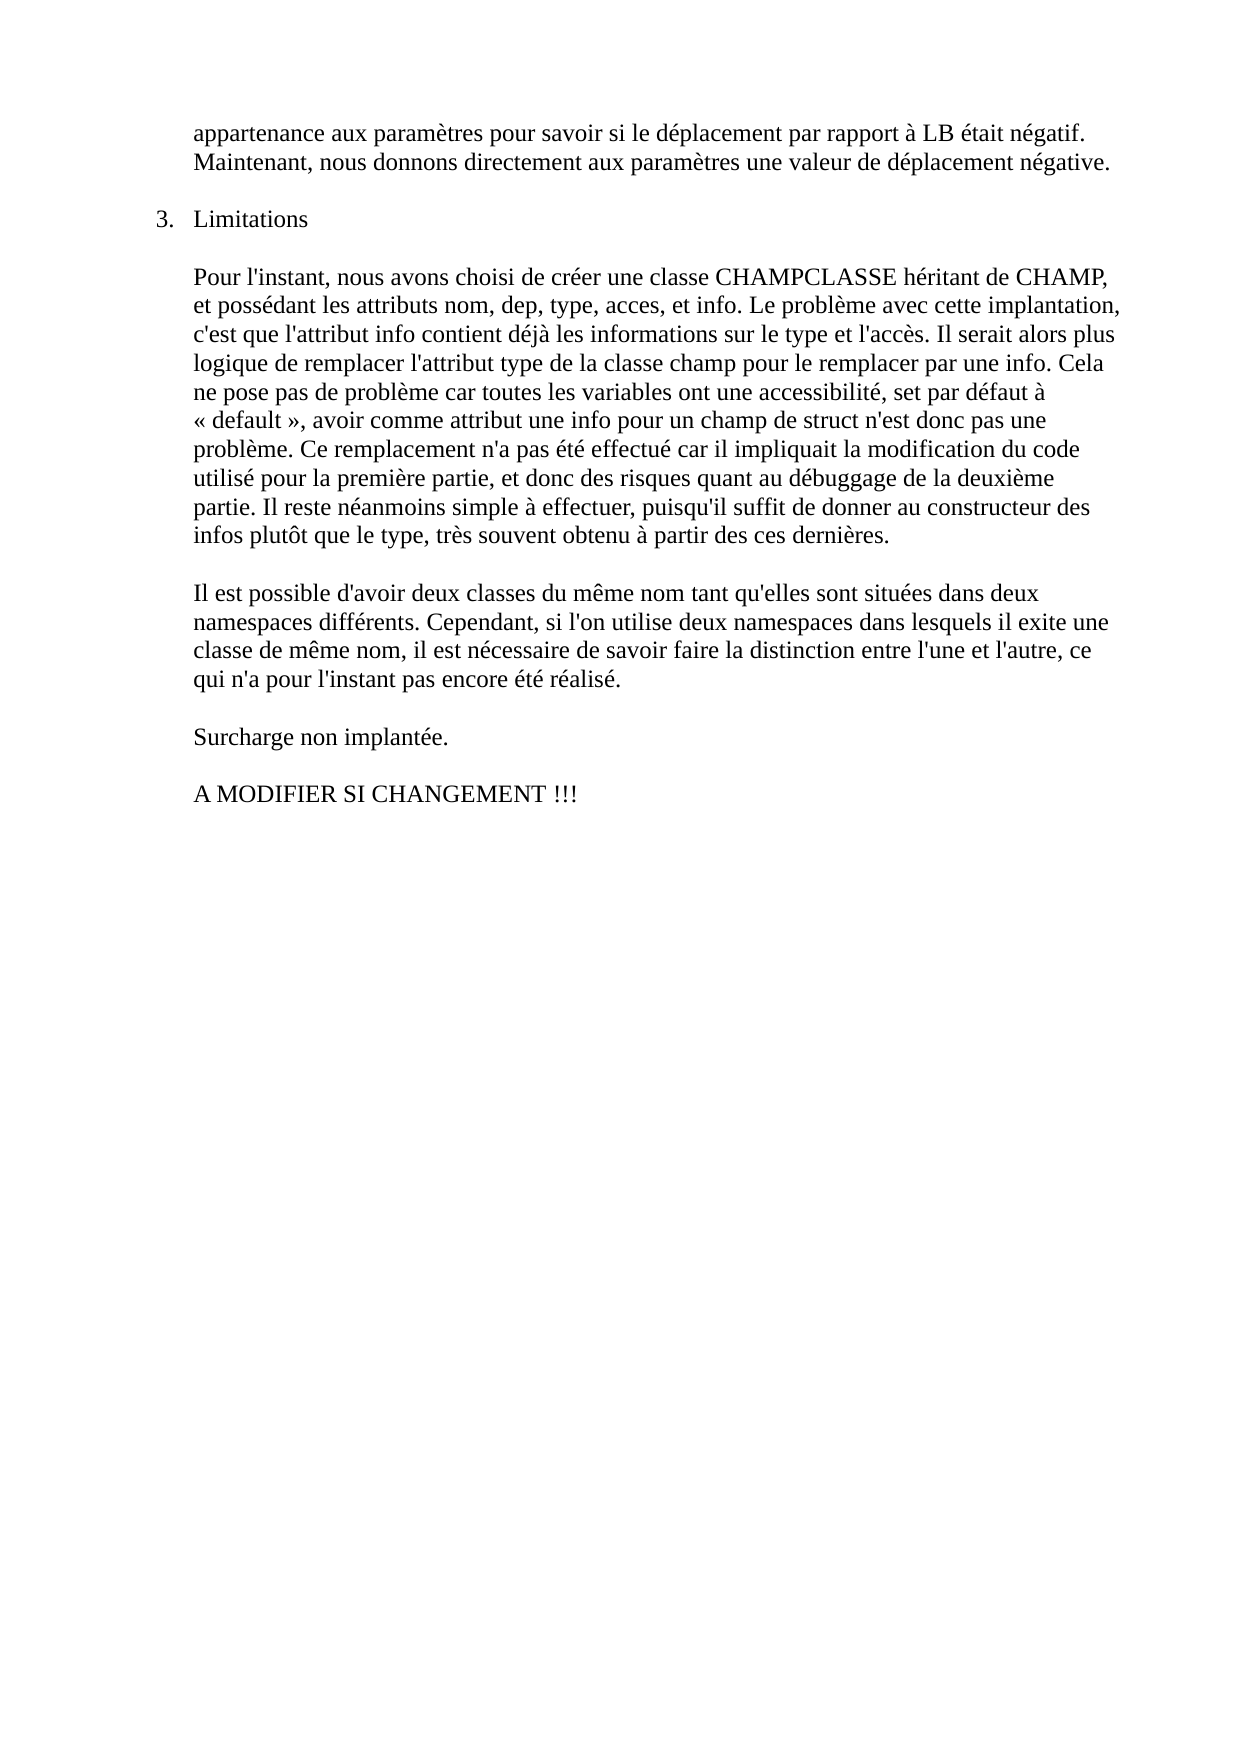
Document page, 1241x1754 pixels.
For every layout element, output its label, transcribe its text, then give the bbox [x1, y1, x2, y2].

list A MODIFIER SI CHANGEMENT !!! [156, 779, 1122, 808]
list Limitations [156, 204, 1122, 233]
list appartenance aux paramètres pour savoir si le déplacement par rapport à LB était négatif. Maintenant, nous donnons directement aux paramètres une valeur de déplacement négative. [156, 118, 1122, 176]
list Surcharge non implantée. [156, 722, 1122, 751]
list Il est possible d'avoir deux classes du même nom tant qu'elles sont situées dans deux namespaces différents. Cependant, si l'on utilise deux namespaces dans lesquels il exite une classe de même nom, il est nécessaire de savoir faire la distinction entre l'une et l'autre, ce qui n'a pour l'instant pas encore été réalisé. [156, 578, 1122, 693]
list Pour l'instant, nous avons choisi de créer une classe CHAMPCLASSE héritant de CHAMP, et possédant les attributs nom, dep, type, acces, et info. Le problème avec cette implantation, c'est que l'attribut info contient déjà les informations sur le type et l'accès. Il serait alors plus logique de remplacer l'attribut type de la classe champ pour le remplacer par une info. Cela ne pose pas de problème car toutes les variables ont une accessibilité, set par défaut à « default », avoir comme attribut une info pour un champ de struct n'est donc pas une problème. Ce remplacement n'a pas été effectué car il impliquait la modification du code utilisé pour la première partie, et donc des risques quant au débuggage de la deuxième partie. Il reste néanmoins simple à effectuer, puisqu'il suffit de donner au constructeur des infos plutôt que le type, très souvent obtenu à partir des ces dernières. [156, 262, 1122, 549]
